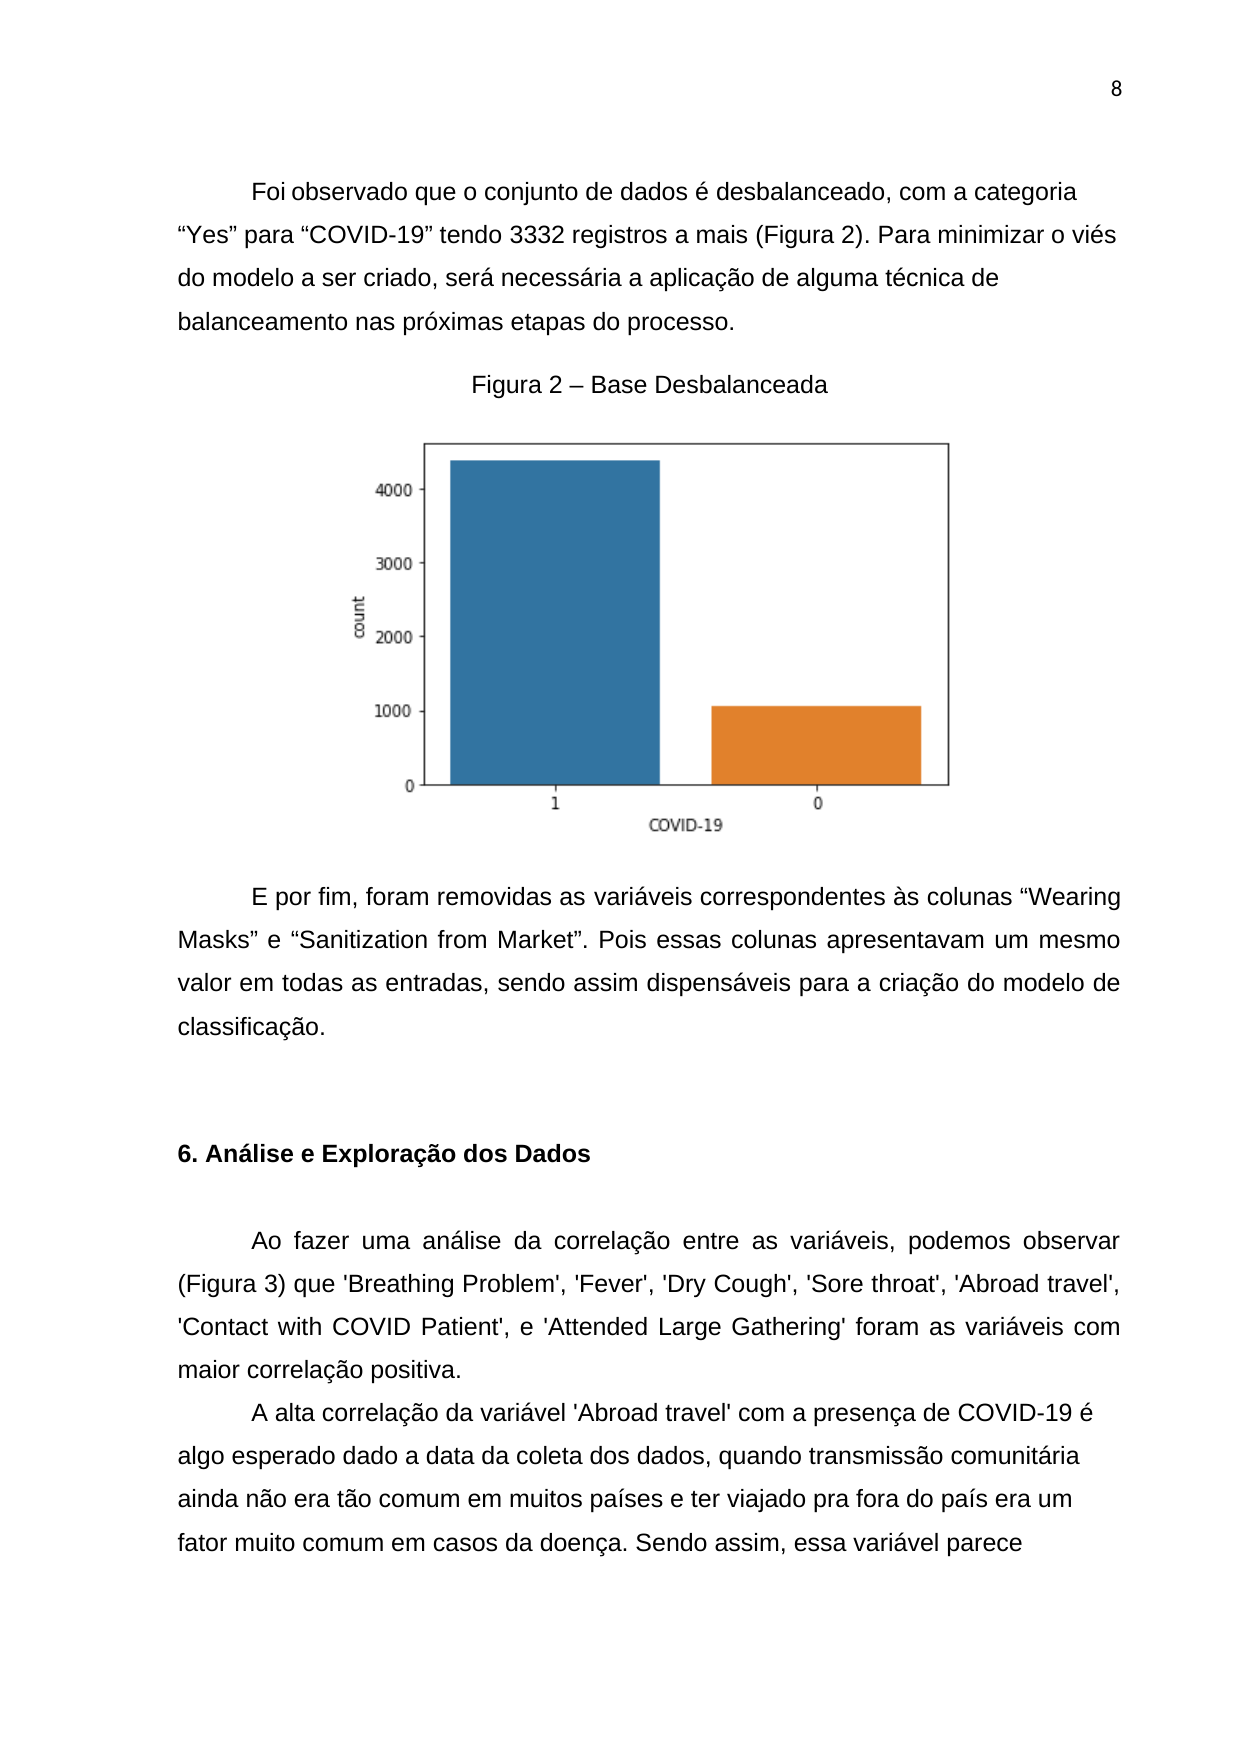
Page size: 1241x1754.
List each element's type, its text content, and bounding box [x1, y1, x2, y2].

subtitle 6. Análise e Exploração dos Dados [177, 1139, 1122, 1168]
text A alta correlação da variável 'Abroad travel' com a presença de COVID-19 é algo esperado dado a data da coleta dos dados, quando transmissão comunitária ainda não era tão comum em muitos países e ter viajado pra fora do país era um fator muito comum em casos da doença. Sendo assim, essa variável parece [177, 1398, 1122, 1556]
text Foi observado que o conjunto de dados é desbalanceado, com a categoria “Yes” para “COVID-19” tendo 3332 registros a mais (Figura 2). Para minimizar o viés do modelo a ser criado, será necessária a aplicação de alguma técnica de balanceamento nas próximas etapas do processo. [177, 177, 1122, 335]
text Figura 2 – Base Desbalanceada [177, 371, 1122, 399]
text E por fim, foram removidas as variáveis correspondentes às colunas “Wearing Masks” e “Sanitization from Market”. Pois essas colunas apresentavam um mesmo valor em todas as entradas, sendo assim dispensáveis para a criação do modelo de classificação. [177, 882, 1122, 1040]
picture [341, 434, 959, 844]
text Ao fazer uma análise da correlação entre as variáveis, podemos observar (Figura 3) que 'Breathing Problem', 'Fever', 'Dry Cough', 'Sore throat', 'Abroad travel', 'Contact with COVID Patient', e 'Attended Large Gathering' foram as variáveis com maior correlação positiva. [177, 1226, 1122, 1384]
